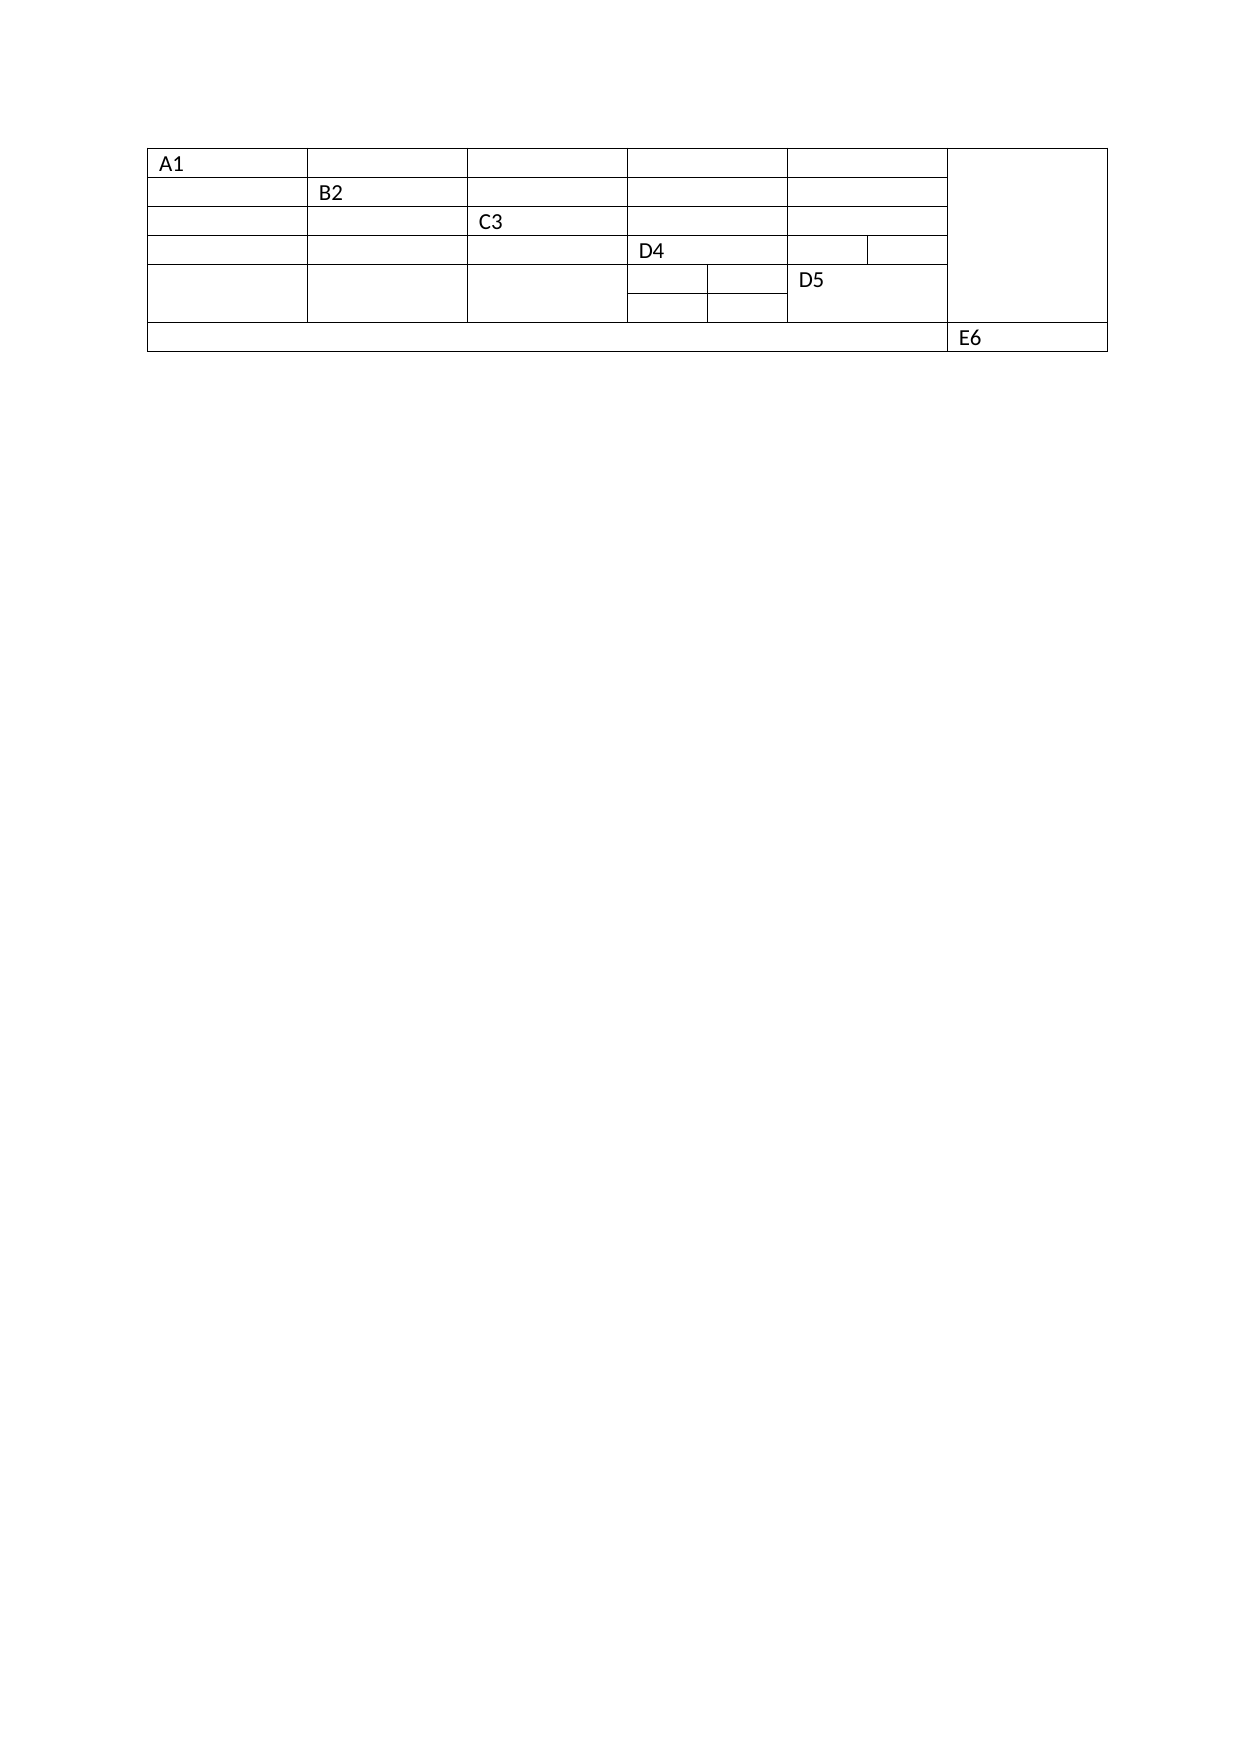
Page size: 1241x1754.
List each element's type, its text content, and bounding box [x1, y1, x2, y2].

table_cell D4 [628, 236, 787, 264]
table_cell [308, 207, 467, 235]
table_cell C3 [468, 207, 627, 235]
table_header [948, 149, 1107, 322]
table_header A1 [148, 149, 307, 177]
table_cell [468, 236, 627, 264]
table_cell [628, 294, 707, 322]
table_cell [628, 207, 787, 235]
table_cell [148, 207, 307, 235]
table_cell E6 [948, 323, 1107, 351]
table_cell [148, 178, 307, 206]
table_cell [708, 294, 787, 322]
table_cell [468, 178, 627, 206]
table_header [628, 149, 787, 177]
table_cell B2 [308, 178, 467, 206]
table_cell [708, 265, 787, 293]
table_cell [868, 236, 947, 264]
table_cell [148, 323, 947, 351]
table_cell [468, 265, 627, 322]
table_cell [628, 265, 707, 293]
table_cell D5 [788, 265, 947, 322]
table_cell [148, 236, 307, 264]
table_header [468, 149, 627, 177]
table_cell [308, 236, 467, 264]
table_cell [308, 265, 467, 322]
table_header [308, 149, 467, 177]
table_header [788, 149, 947, 177]
table_cell [788, 236, 867, 264]
table_cell [628, 178, 787, 206]
table_cell [788, 178, 947, 206]
table_cell [788, 207, 947, 235]
table_cell [148, 265, 307, 322]
